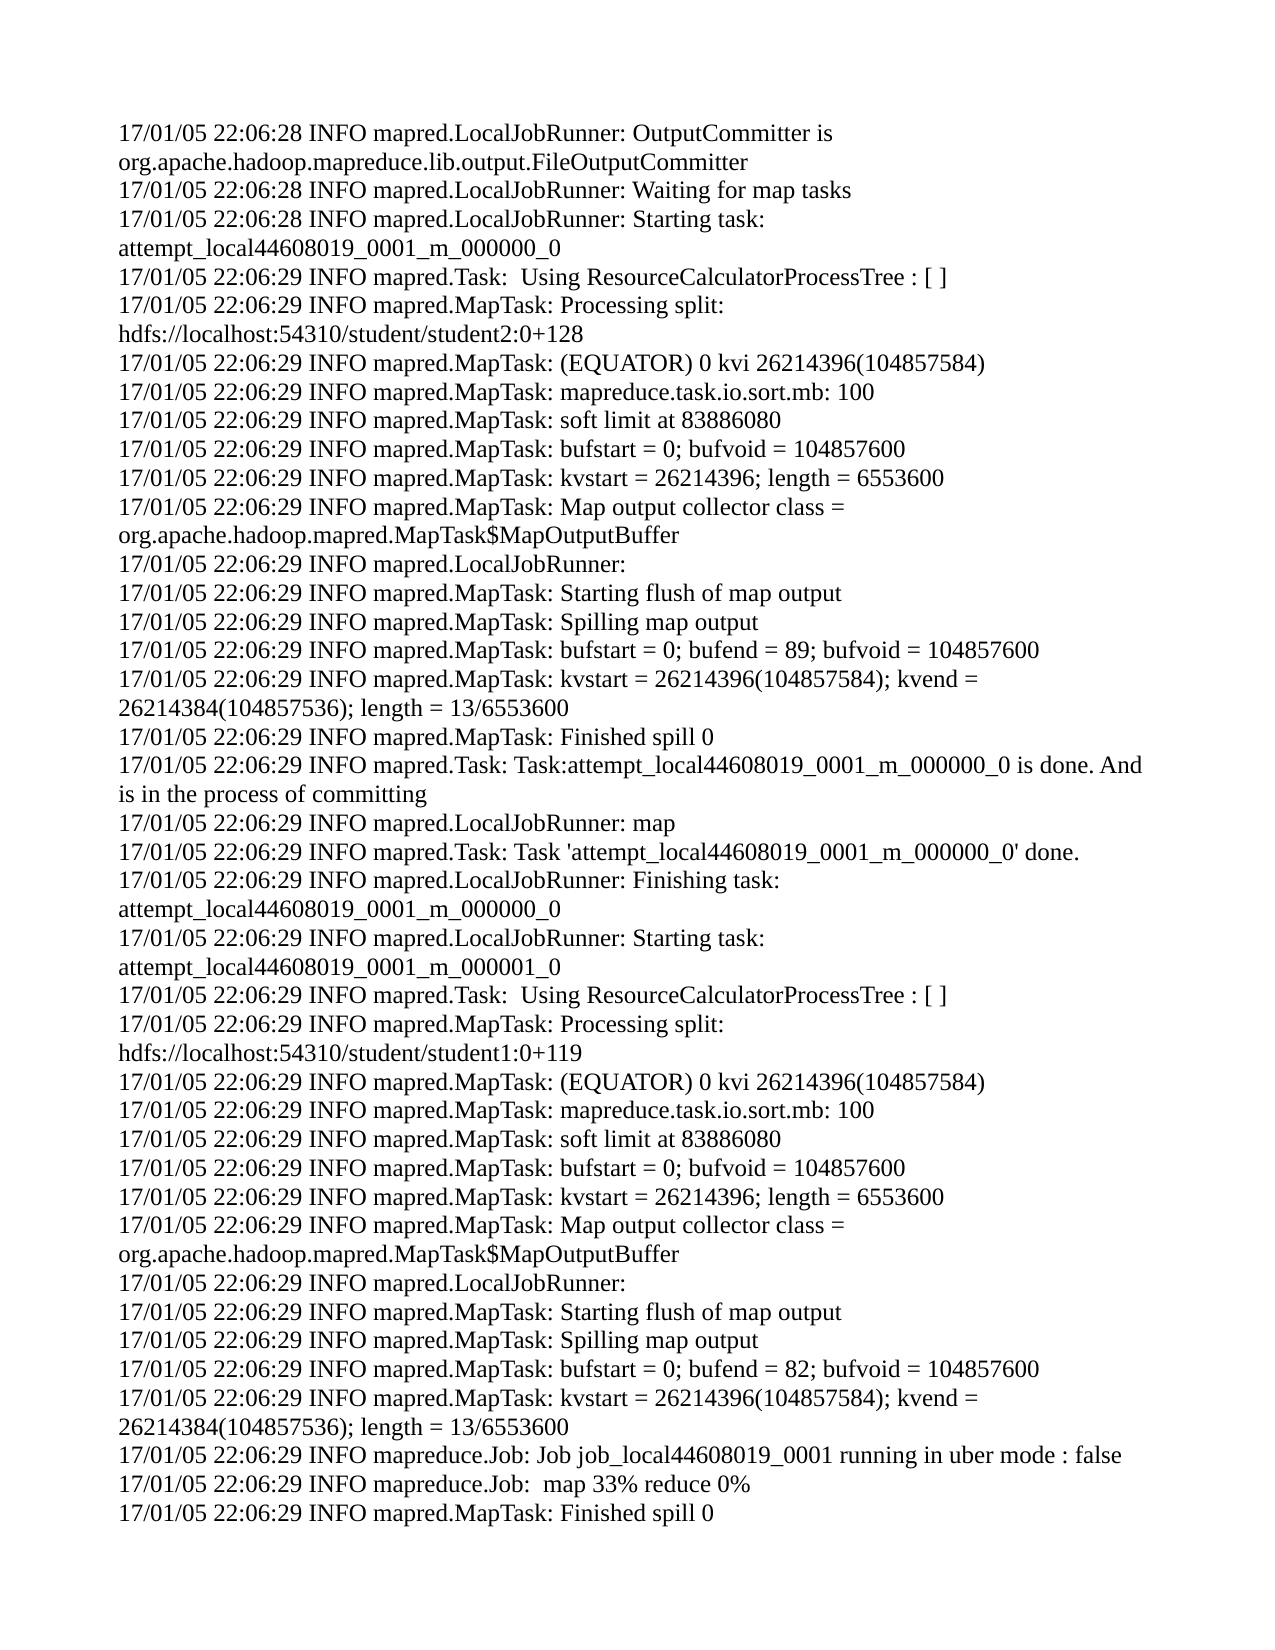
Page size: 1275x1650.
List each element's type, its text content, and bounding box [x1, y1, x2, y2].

text 17/01/05 22:06:29 INFO mapred.MapTask: bufstart = 0; bufend = 82; bufvoid = 104857600 [118, 1354, 1157, 1383]
text 17/01/05 22:06:29 INFO mapred.MapTask: Processing split: hdfs://localhost:54310/student/student1:0+119 [118, 1009, 1157, 1067]
text 17/01/05 22:06:29 INFO mapred.MapTask: Processing split: hdfs://localhost:54310/student/student2:0+128 [118, 291, 1157, 348]
text 17/01/05 22:06:29 INFO mapred.MapTask: bufstart = 0; bufvoid = 104857600 [118, 434, 1157, 463]
text 17/01/05 22:06:29 INFO mapred.LocalJobRunner: [118, 1268, 1157, 1297]
text 17/01/05 22:06:28 INFO mapred.LocalJobRunner: Waiting for map tasks [118, 176, 1157, 204]
text 17/01/05 22:06:29 INFO mapred.MapTask: soft limit at 83886080 [118, 1124, 1157, 1153]
text 17/01/05 22:06:29 INFO mapred.Task: Using ResourceCalculatorProcessTree : [ ] [118, 981, 1157, 1009]
text 17/01/05 22:06:29 INFO mapred.MapTask: Map output collector class = org.apache.hadoop.mapred.MapTask$MapOutputBuffer [118, 492, 1157, 549]
text 17/01/05 22:06:29 INFO mapreduce.Job: Job job_local44608019_0001 running in uber mode : false [118, 1441, 1157, 1469]
text 17/01/05 22:06:29 INFO mapred.MapTask: soft limit at 83886080 [118, 406, 1157, 434]
text 17/01/05 22:06:29 INFO mapred.MapTask: kvstart = 26214396(104857584); kvend = 26214384(104857536); length = 13/6553600 [118, 1383, 1157, 1441]
text 17/01/05 22:06:29 INFO mapred.MapTask: Finished spill 0 [118, 722, 1157, 751]
text 17/01/05 22:06:29 INFO mapred.MapTask: Finished spill 0 [118, 1498, 1157, 1527]
text 17/01/05 22:06:29 INFO mapred.MapTask: Map output collector class = org.apache.hadoop.mapred.MapTask$MapOutputBuffer [118, 1211, 1157, 1268]
text 17/01/05 22:06:29 INFO mapred.MapTask: (EQUATOR) 0 kvi 26214396(104857584) [118, 1067, 1157, 1096]
text 17/01/05 22:06:29 INFO mapred.LocalJobRunner: map [118, 808, 1157, 837]
text 17/01/05 22:06:29 INFO mapred.MapTask: kvstart = 26214396(104857584); kvend = 26214384(104857536); length = 13/6553600 [118, 664, 1157, 722]
text 17/01/05 22:06:29 INFO mapred.LocalJobRunner: Starting task: attempt_local44608019_0001_m_000001_0 [118, 923, 1157, 981]
text 17/01/05 22:06:29 INFO mapred.MapTask: Starting flush of map output [118, 578, 1157, 607]
text 17/01/05 22:06:29 INFO mapred.Task: Task 'attempt_local44608019_0001_m_000000_0' done. [118, 837, 1157, 866]
text 17/01/05 22:06:29 INFO mapred.MapTask: mapreduce.task.io.sort.mb: 100 [118, 1096, 1157, 1124]
text 17/01/05 22:06:29 INFO mapred.LocalJobRunner: Finishing task: attempt_local44608019_0001_m_000000_0 [118, 866, 1157, 923]
text 17/01/05 22:06:28 INFO mapred.LocalJobRunner: Starting task: attempt_local44608019_0001_m_000000_0 [118, 204, 1157, 262]
text 17/01/05 22:06:29 INFO mapred.Task: Using ResourceCalculatorProcessTree : [ ] [118, 262, 1157, 291]
text 17/01/05 22:06:29 INFO mapred.MapTask: Spilling map output [118, 607, 1157, 636]
text 17/01/05 22:06:29 INFO mapred.MapTask: kvstart = 26214396; length = 6553600 [118, 463, 1157, 492]
text 17/01/05 22:06:29 INFO mapred.MapTask: bufstart = 0; bufvoid = 104857600 [118, 1153, 1157, 1182]
text 17/01/05 22:06:29 INFO mapred.MapTask: kvstart = 26214396; length = 6553600 [118, 1182, 1157, 1211]
text 17/01/05 22:06:29 INFO mapred.MapTask: Starting flush of map output [118, 1297, 1157, 1326]
text 17/01/05 22:06:29 INFO mapred.MapTask: mapreduce.task.io.sort.mb: 100 [118, 377, 1157, 406]
text 17/01/05 22:06:29 INFO mapred.MapTask: Spilling map output [118, 1326, 1157, 1354]
text 17/01/05 22:06:29 INFO mapred.MapTask: bufstart = 0; bufend = 89; bufvoid = 104857600 [118, 636, 1157, 664]
text 17/01/05 22:06:29 INFO mapreduce.Job: map 33% reduce 0% [118, 1469, 1157, 1498]
text 17/01/05 22:06:29 INFO mapred.MapTask: (EQUATOR) 0 kvi 26214396(104857584) [118, 348, 1157, 377]
text 17/01/05 22:06:29 INFO mapred.LocalJobRunner: [118, 549, 1157, 578]
text 17/01/05 22:06:28 INFO mapred.LocalJobRunner: OutputCommitter is org.apache.hadoop.mapreduce.lib.output.FileOutputCommitter [118, 118, 1157, 176]
text 17/01/05 22:06:29 INFO mapred.Task: Task:attempt_local44608019_0001_m_000000_0 is done. And is in the process of committing [118, 751, 1157, 808]
